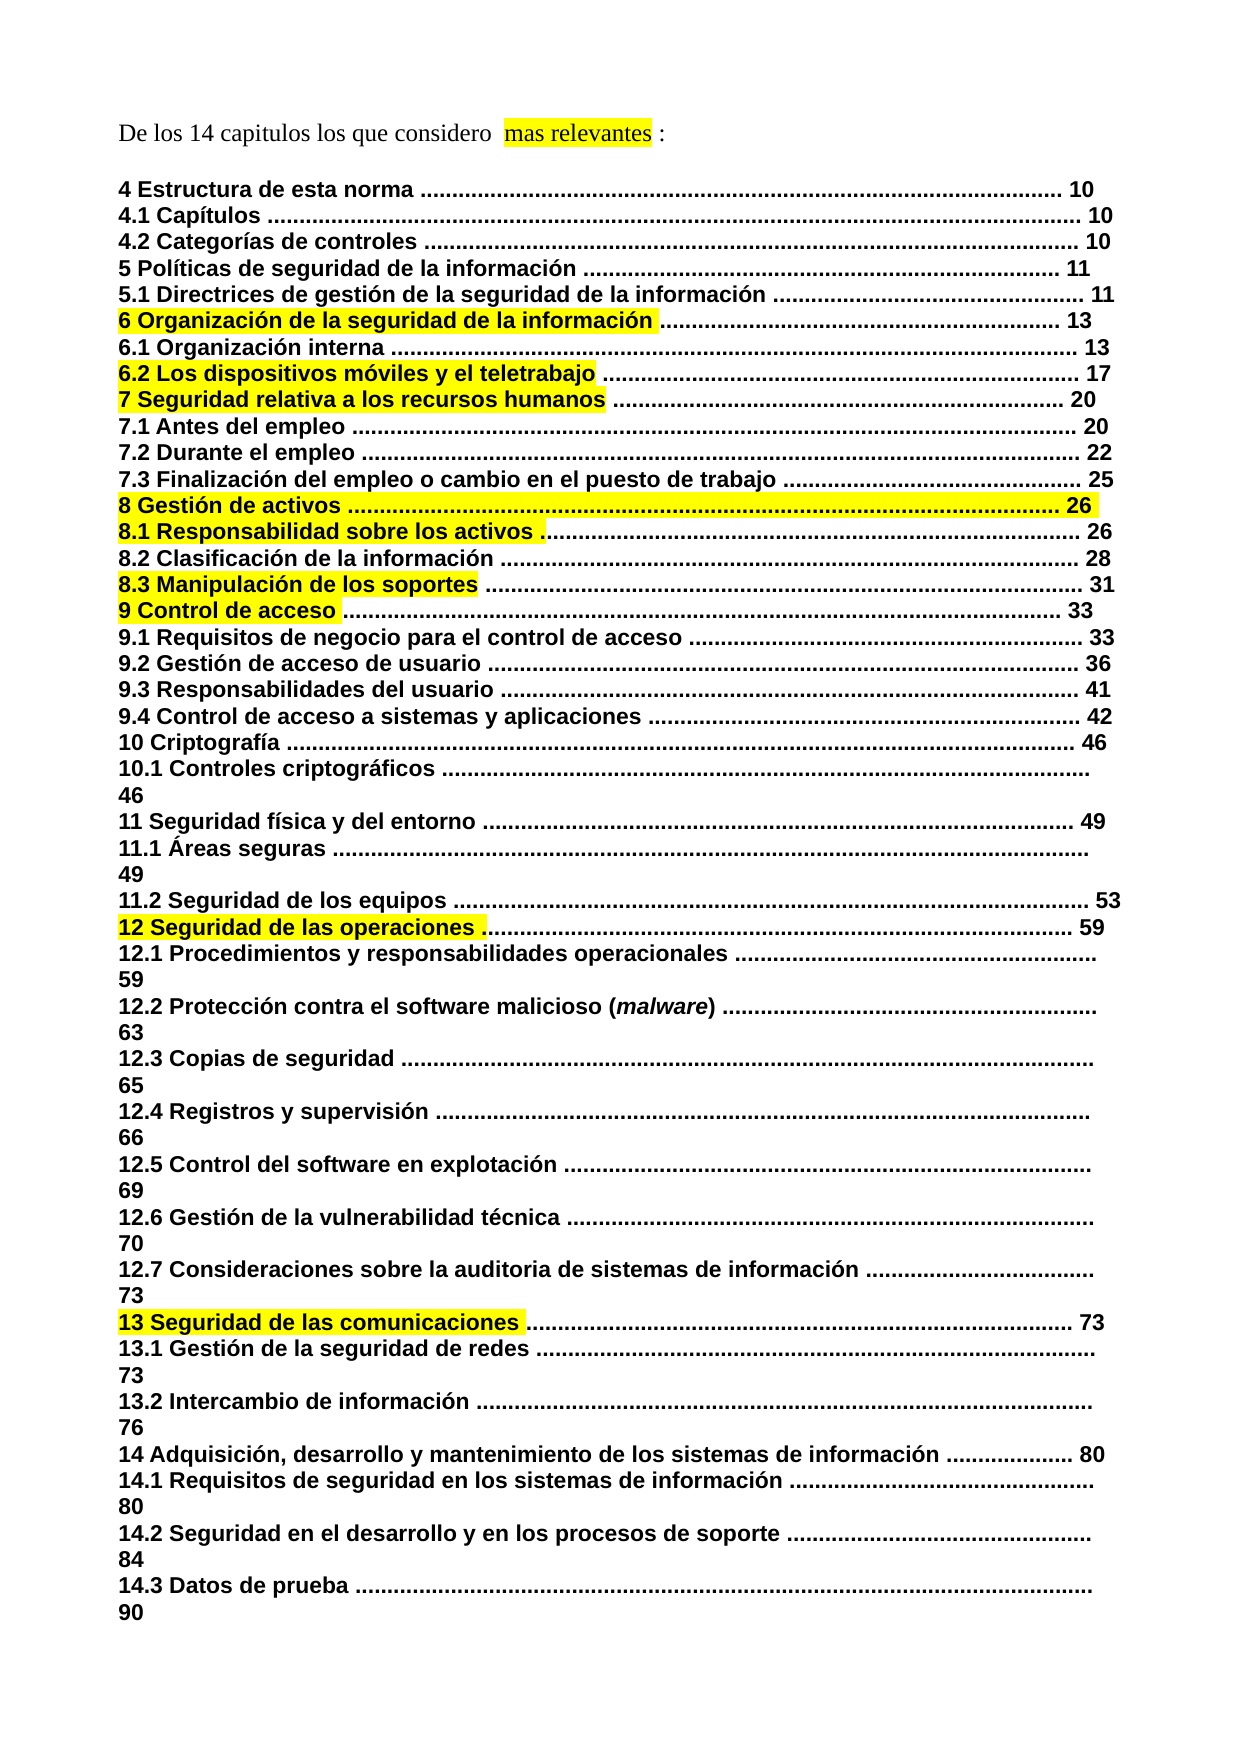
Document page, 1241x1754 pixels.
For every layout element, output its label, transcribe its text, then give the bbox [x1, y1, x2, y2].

text 12.1 Procedimientos y responsabilidades operacionales ......................................................... 59 [118, 940, 1122, 993]
text 4.1 Capítulos ................................................................................................................................ 10 [118, 202, 1122, 228]
text 8.2 Clasificación de la información ........................................................................................... 28 [118, 544, 1122, 571]
text 12.3 Copias de seguridad ............................................................................................................. 65 [118, 1045, 1122, 1098]
text 7.2 Durante el empleo ................................................................................................................. 22 [118, 439, 1122, 466]
text 9.3 Responsabilidades del usuario ........................................................................................... 41 [118, 676, 1122, 703]
text 5.1 Directrices de gestión de la seguridad de la información ................................................. 11 [118, 281, 1122, 307]
text 14.3 Datos de prueba .................................................................................................................... 90 [118, 1572, 1122, 1625]
text 13.2 Intercambio de información ................................................................................................. 76 [118, 1388, 1122, 1441]
text 7.1 Antes del empleo .................................................................................................................. 20 [118, 413, 1122, 439]
text 12.5 Control del software en explotación ................................................................................... 69 [118, 1151, 1122, 1203]
text 7 Seguridad relativa a los recursos humanos ....................................................................... 20 [118, 386, 1122, 413]
text 4 Estructura de esta norma ..................................................................................................... 10 [118, 176, 1122, 202]
text 8.3 Manipulación de los soportes .............................................................................................. 31 [118, 571, 1122, 597]
text 13.1 Gestión de la seguridad de redes ........................................................................................ 73 [118, 1335, 1122, 1388]
text 9.4 Control de acceso a sistemas y aplicaciones .................................................................... 42 [118, 703, 1122, 729]
text 14.1 Requisitos de seguridad en los sistemas de información ................................................ 80 [118, 1467, 1122, 1520]
text 10 Criptografía ............................................................................................................................ 46 [118, 729, 1122, 755]
text 6.2 Los dispositivos móviles y el teletrabajo ........................................................................... 17 [118, 360, 1122, 386]
text 11.2 Seguridad de los equipos .................................................................................................... 53 [118, 887, 1122, 913]
text 8.1 Responsabilidad sobre los activos ..................................................................................... 26 [118, 518, 1122, 544]
text 11.1 Áreas seguras ....................................................................................................................... 49 [118, 834, 1122, 887]
text 4.2 Categorías de controles ....................................................................................................... 10 [118, 228, 1122, 255]
text 14 Adquisición, desarrollo y mantenimiento de los sistemas de información .................... 80 [118, 1441, 1122, 1467]
text 7.3 Finalización del empleo o cambio en el puesto de trabajo ............................................... 25 [118, 466, 1122, 492]
text 10.1 Controles criptográficos ...................................................................................................... 46 [118, 755, 1122, 808]
text 13 Seguridad de las comunicaciones ...................................................................................... 73 [118, 1309, 1122, 1335]
text 9 Control de acceso ................................................................................................................. 33 [118, 597, 1122, 624]
text 12.6 Gestión de la vulnerabilidad técnica ................................................................................... 70 [118, 1203, 1122, 1256]
text 12.4 Registros y supervisión ....................................................................................................... 66 [118, 1098, 1122, 1151]
text De los 14 capitulos los que considero mas relevantes : [118, 118, 1122, 147]
text 12.7 Consideraciones sobre la auditoria de sistemas de información .................................... 73 [118, 1256, 1122, 1309]
text 6.1 Organización interna ............................................................................................................ 13 [118, 334, 1122, 360]
text 12.2 Protección contra el software malicioso (malware) ........................................................... 63 [118, 993, 1122, 1045]
text 12 Seguridad de las operaciones ............................................................................................. 59 [118, 913, 1122, 940]
text 9.1 Requisitos de negocio para el control de acceso .............................................................. 33 [118, 624, 1122, 650]
text 11 Seguridad física y del entorno ............................................................................................. 49 [118, 808, 1122, 834]
text 6 Organización de la seguridad de la información ............................................................... 13 [118, 307, 1122, 334]
text 8 Gestión de activos ................................................................................................................ 26 [118, 492, 1122, 518]
text 14.2 Seguridad en el desarrollo y en los procesos de soporte ................................................ 84 [118, 1520, 1122, 1572]
text 9.2 Gestión de acceso de usuario ............................................................................................. 36 [118, 650, 1122, 676]
text 5 Políticas de seguridad de la información ........................................................................... 11 [118, 255, 1122, 281]
